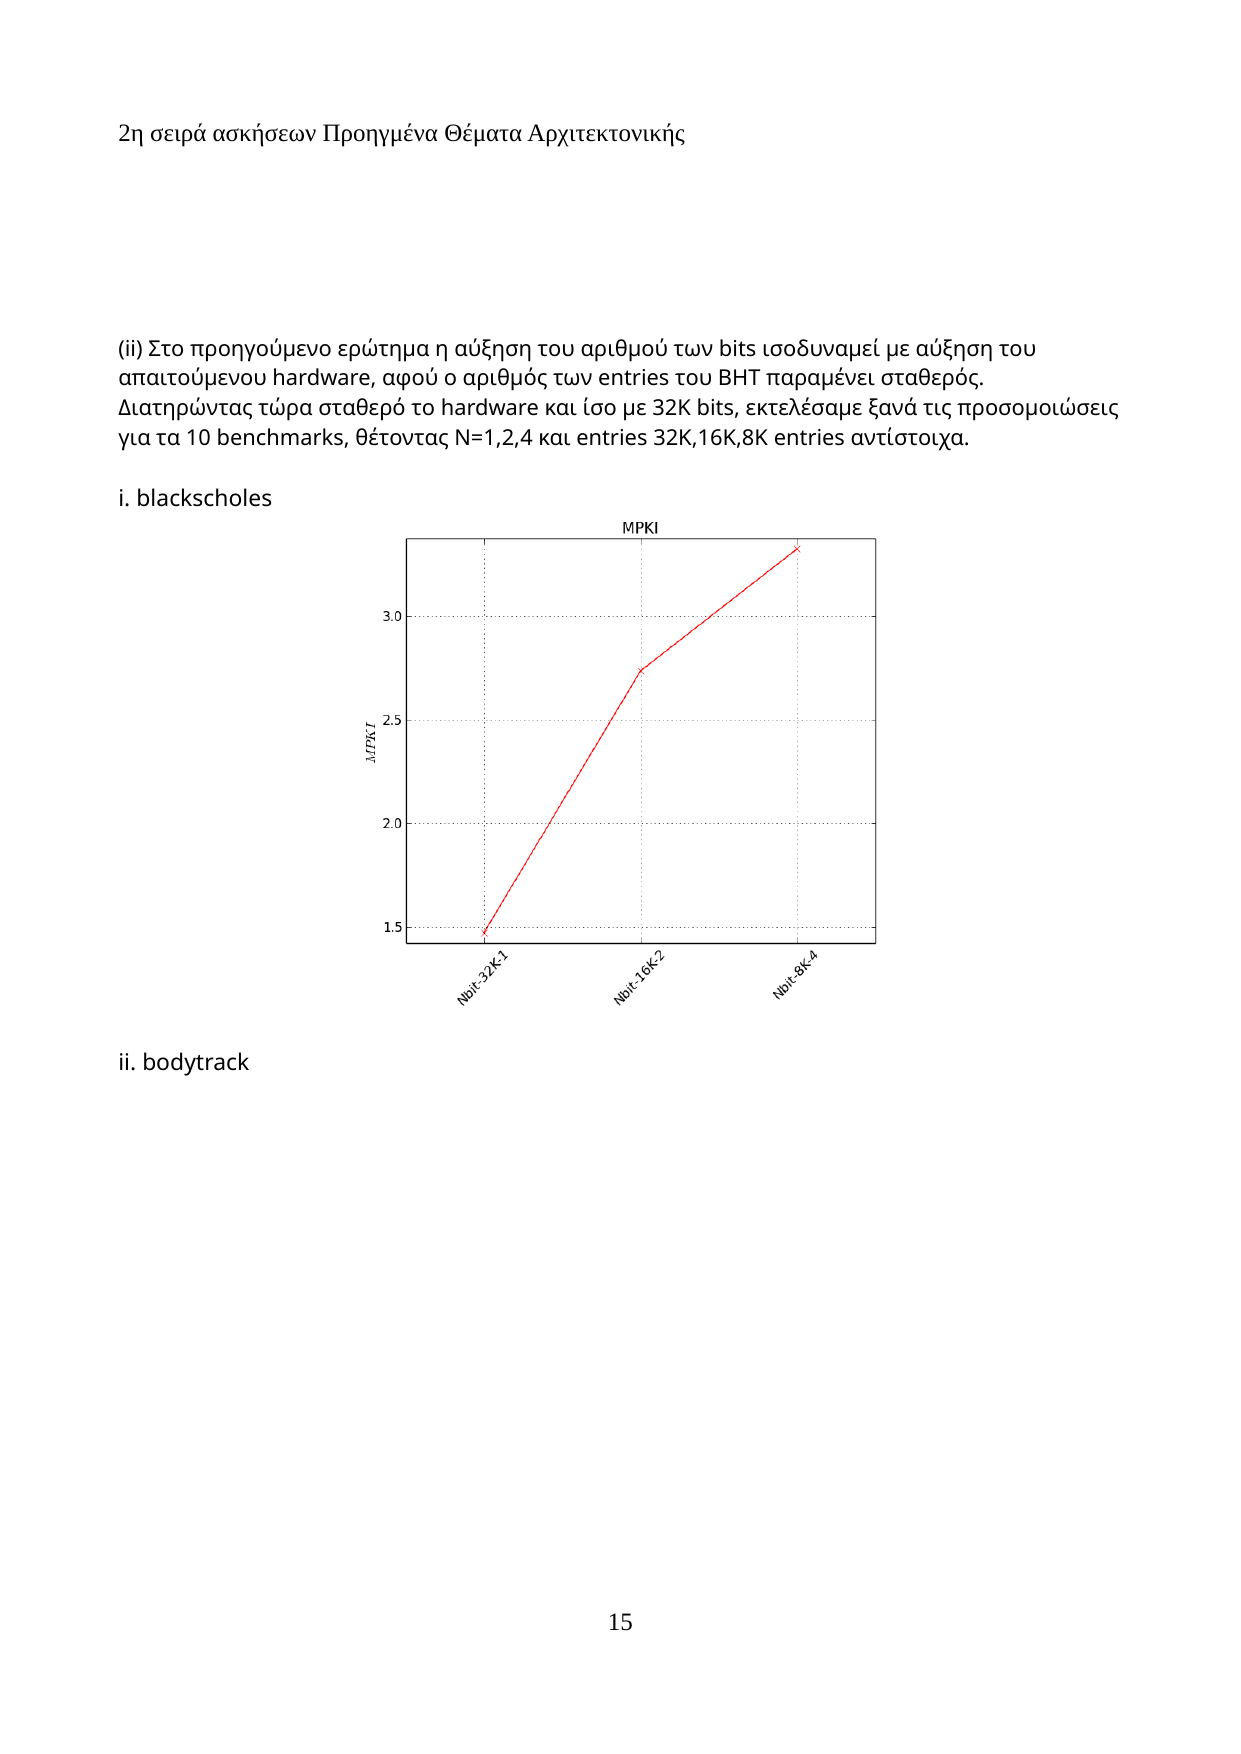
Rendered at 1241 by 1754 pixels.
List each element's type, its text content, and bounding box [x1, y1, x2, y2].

title blackscholes [118, 482, 1122, 513]
title bodytrack [118, 1046, 1122, 1077]
text (ii) Στο προηγούμενο ερώτημα η αύξηση του αριθμού των bits ισοδυναμεί με αύξηση του απαιτούμενου hardware, αφού ο αριθμός των entries του BHT παραμένει σταθερός. Διατηρώντας τώρα σταθερό το hardware και ίσο με 32Κ bits, εκτελέσαμε ξανά τις προσομοιώσεις για τα 10 benchmarks, θέτοντας Ν=1,2,4 και entries 32Κ,16Κ,8Κ entries αντίστοιχα. [118, 333, 1122, 452]
picture [358, 512, 882, 1015]
